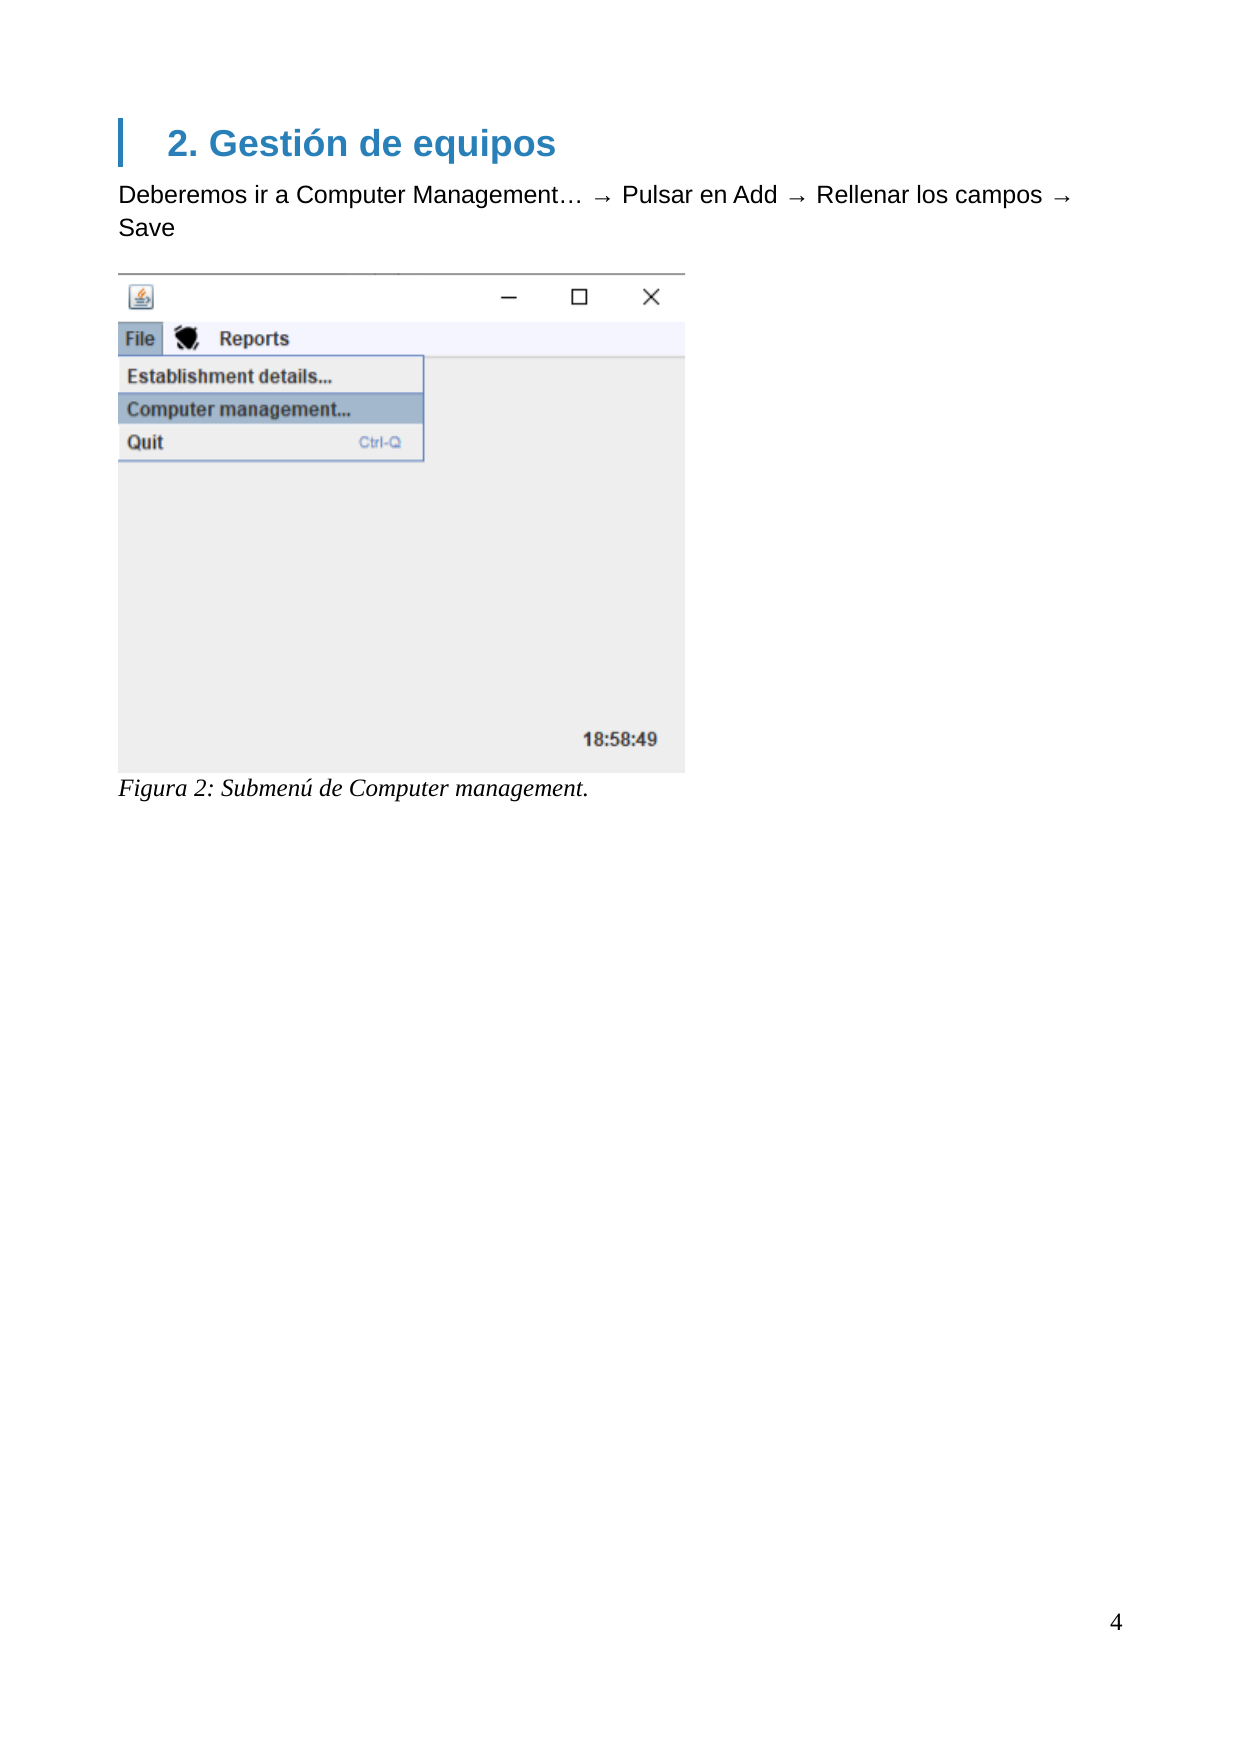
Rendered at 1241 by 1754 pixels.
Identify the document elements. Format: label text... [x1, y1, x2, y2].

text Figura 2: Submenú de Computer management. [118, 773, 685, 801]
subtitle 2. Gestión de equipos [123, 118, 1122, 167]
picture [118, 272, 686, 773]
text Deberemos ir a Computer Management… → Pulsar en Add → Rellenar los campos → Save [118, 179, 1122, 241]
